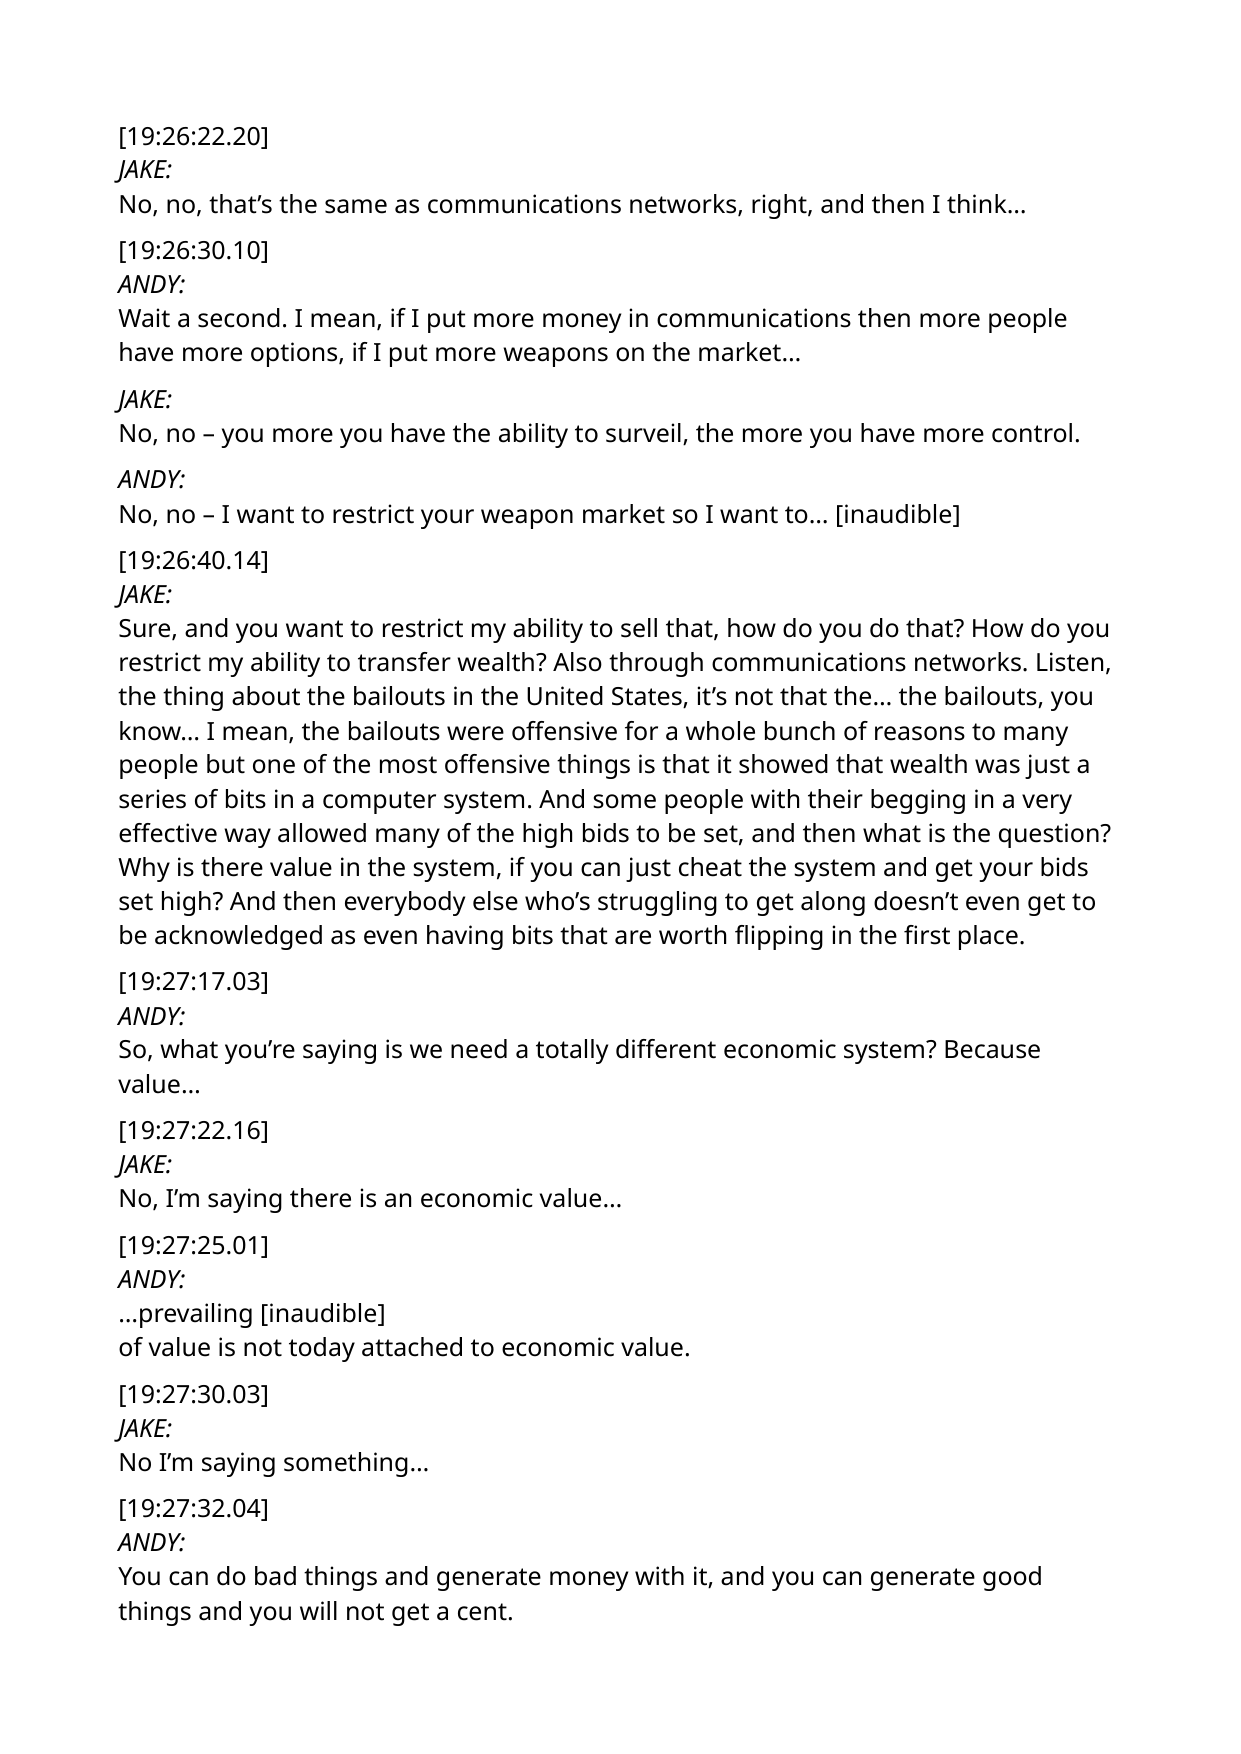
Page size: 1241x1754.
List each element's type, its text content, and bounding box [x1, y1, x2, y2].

text [19:26:40.14] JAKE: Sure, and you want to restrict my ability to sell that, how do you do that? How do you restrict my ability to transfer wealth? Also through communications networks. Listen, the thing about the bailouts in the United States, it’s not that the… the bailouts, you know… I mean, the bailouts were offensive for a whole bunch of reasons to many people but one of the most offensive things is that it showed that wealth was just a series of bits in a computer system. And some people with their begging in a very effective way allowed many of the high bids to be set, and then what is the question? Why is there value in the system, if you can just cheat the system and get your bids set high? And then everybody else who’s struggling to get along doesn’t even get to be acknowledged as even having bits that are worth flipping in the first place. [118, 543, 1122, 952]
text [19:27:22.16] JAKE: No, I’m saying there is an economic value… [118, 1113, 1122, 1215]
text [19:27:30.03] JAKE: No I’m saying something… [118, 1376, 1122, 1478]
text [19:27:25.01] ANDY: …prevailing [inaudible] of value is not today attached to economic value. [118, 1227, 1122, 1364]
text [19:27:32.04] ANDY: You can do bad things and generate money with it, and you can generate good things and you will not get a cent. [118, 1491, 1122, 1627]
text [19:26:22.20] JAKE: No, no, that’s the same as communications networks, right, and then I think… [118, 118, 1122, 220]
text ANDY: No, no – I want to restrict your weapon market so I want to… [inaudible] [118, 462, 1122, 530]
text JAKE: No, no – you more you have the ability to surveil, the more you have more control. [118, 382, 1122, 450]
text [19:26:30.10] ANDY: Wait a second. I mean, if I put more money in communications then more people have more options, if I put more weapons on the market… [118, 233, 1122, 369]
text [19:27:17.03] ANDY: So, what you’re saying is we need a totally different economic system? Because value… [118, 964, 1122, 1100]
